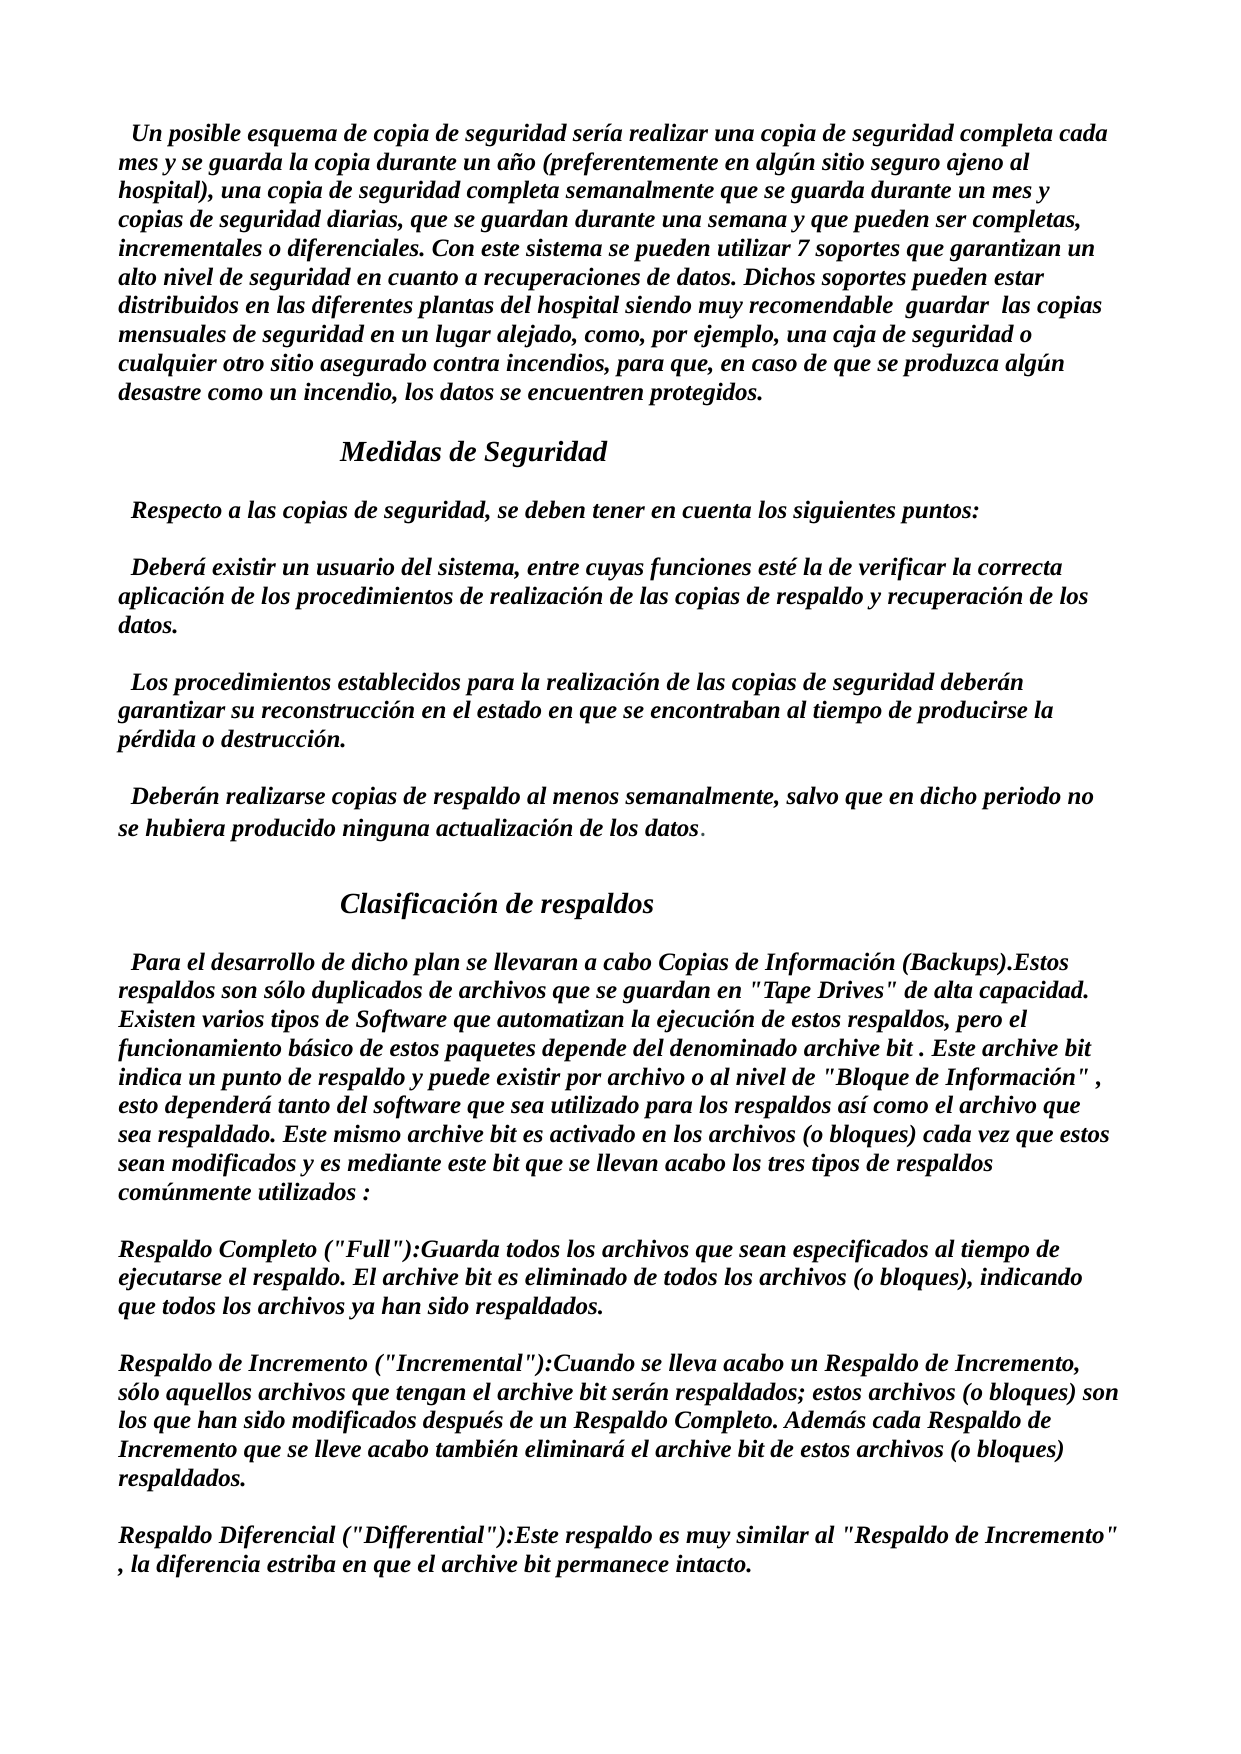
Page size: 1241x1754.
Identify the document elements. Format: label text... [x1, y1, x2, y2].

text Deberá existir un usuario del sistema, entre cuyas funciones esté la de verificar la correcta aplicación de los procedimientos de realización de las copias de respaldo y recuperación de los datos. [118, 552, 1122, 638]
text Clasificación de respaldos [118, 887, 1122, 920]
text Para el desarrollo de dicho plan se llevaran a cabo Copias de Información (Backups).Estos respaldos son sólo duplicados de archivos que se guardan en "Tape Drives" de alta capacidad. Existen varios tipos de Software que automatizan la ejecución de estos respaldos, pero el funcionamiento básico de estos paquetes depende del denominado archive bit . Este archive bit indica un punto de respaldo y puede existir por archivo o al nivel de "Bloque de Información" , esto dependerá tanto del software que sea utilizado para los respaldos así como el archivo que sea respaldado. Este mismo archive bit es activado en los archivos (o bloques) cada vez que estos sean modificados y es mediante este bit que se llevan acabo los tres tipos de respaldos comúnmente utilizados : [118, 947, 1122, 1206]
text Los procedimientos establecidos para la realización de las copias de seguridad deberán garantizar su reconstrucción en el estado en que se encontraban al tiempo de producirse la pérdida o destrucción. [118, 667, 1122, 753]
text Respecto a las copias de seguridad, se deben tener en cuenta los siguientes puntos: [118, 495, 1122, 524]
text Deberán realizarse copias de respaldo al menos semanalmente, salvo que en dicho periodo no se hubiera producido ninguna actualización de los datos. [118, 781, 1122, 844]
text Un posible esquema de copia de seguridad sería realizar una copia de seguridad completa cada mes y se guarda la copia durante un año (preferentemente en algún sitio seguro ajeno al hospital), una copia de seguridad completa semanalmente que se guarda durante un mes y copias de seguridad diarias, que se guardan durante una semana y que pueden ser completas, incrementales o diferenciales. Con este sistema se pueden utilizar 7 soportes que garantizan un alto nivel de seguridad en cuanto a recuperaciones de datos. Dichos soportes pueden estar distribuidos en las diferentes plantas del hospital siendo muy recomendable guardar las copias mensuales de seguridad en un lugar alejado, como, por ejemplo, una caja de seguridad o cualquier otro sitio asegurado contra incendios, para que, en caso de que se produzca algún desastre como un incendio, los datos se encuentren protegidos. [118, 118, 1122, 406]
text Respaldo Completo ("Full"):Guarda todos los archivos que sean especificados al tiempo de ejecutarse el respaldo. El archive bit es eliminado de todos los archivos (o bloques), indicando que todos los archivos ya han sido respaldados. [118, 1234, 1122, 1320]
text Medidas de Seguridad [118, 434, 1122, 467]
text Respaldo de Incremento ("Incremental"):Cuando se lleva acabo un Respaldo de Incremento, sólo aquellos archivos que tengan el archive bit serán respaldados; estos archivos (o bloques) son los que han sido modificados después de un Respaldo Completo. Además cada Respaldo de Incremento que se lleve acabo también eliminará el archive bit de estos archivos (o bloques) respaldados. [118, 1348, 1122, 1492]
text Respaldo Diferencial ("Differential"):Este respaldo es muy similar al "Respaldo de Incremento" , la diferencia estriba en que el archive bit permanece intacto. [118, 1520, 1122, 1577]
